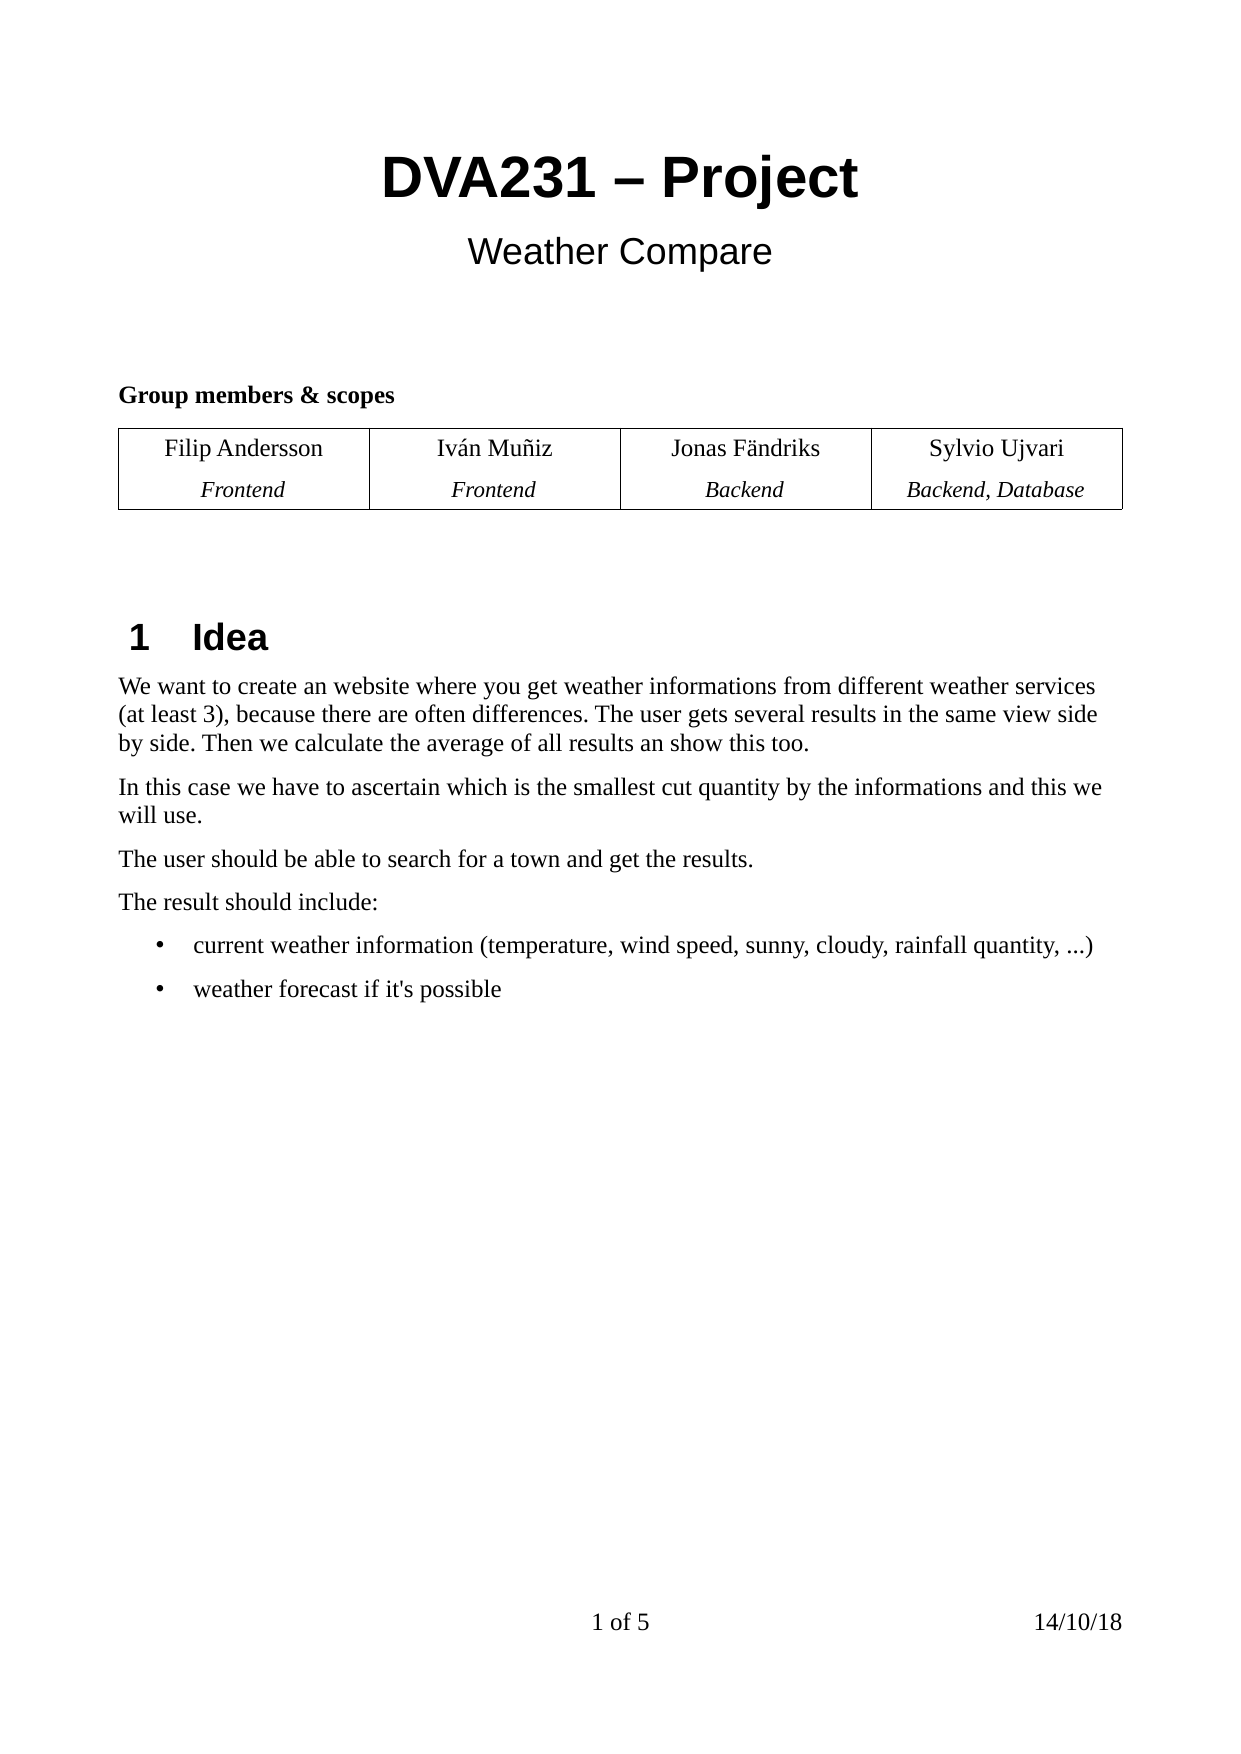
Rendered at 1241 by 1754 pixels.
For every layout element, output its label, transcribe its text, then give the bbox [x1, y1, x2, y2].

text In this case we have to ascertain which is the smallest cut quantity by the informations and this we will use. [118, 772, 1122, 829]
text The result should include: [118, 887, 1122, 916]
table_header Iván Muñiz Frontend [370, 429, 620, 508]
title DVA231 – Project [118, 143, 1122, 210]
text We want to create an website where you get weather informations from different weather services (at least 3), because there are often differences. The user gets several results in the same view side by side. Then we calculate the average of all results an show this too. [118, 671, 1122, 757]
text Group members & scopes [118, 380, 1122, 408]
table_header Sylvio Ujvari Backend, Database [872, 429, 1122, 508]
text The user should be able to search for a town and get the results. [118, 844, 1122, 872]
list current weather information (temperature, wind speed, sunny, cloudy, rainfall quantity, ...) [156, 930, 1122, 959]
list weather forecast if it's possible [156, 974, 1122, 1002]
subtitle Idea [118, 615, 1122, 658]
table_header Filip Andersson Frontend [119, 429, 369, 508]
table_header Jonas Fändriks Backend [621, 429, 871, 508]
subtitle Weather Compare [118, 229, 1122, 272]
